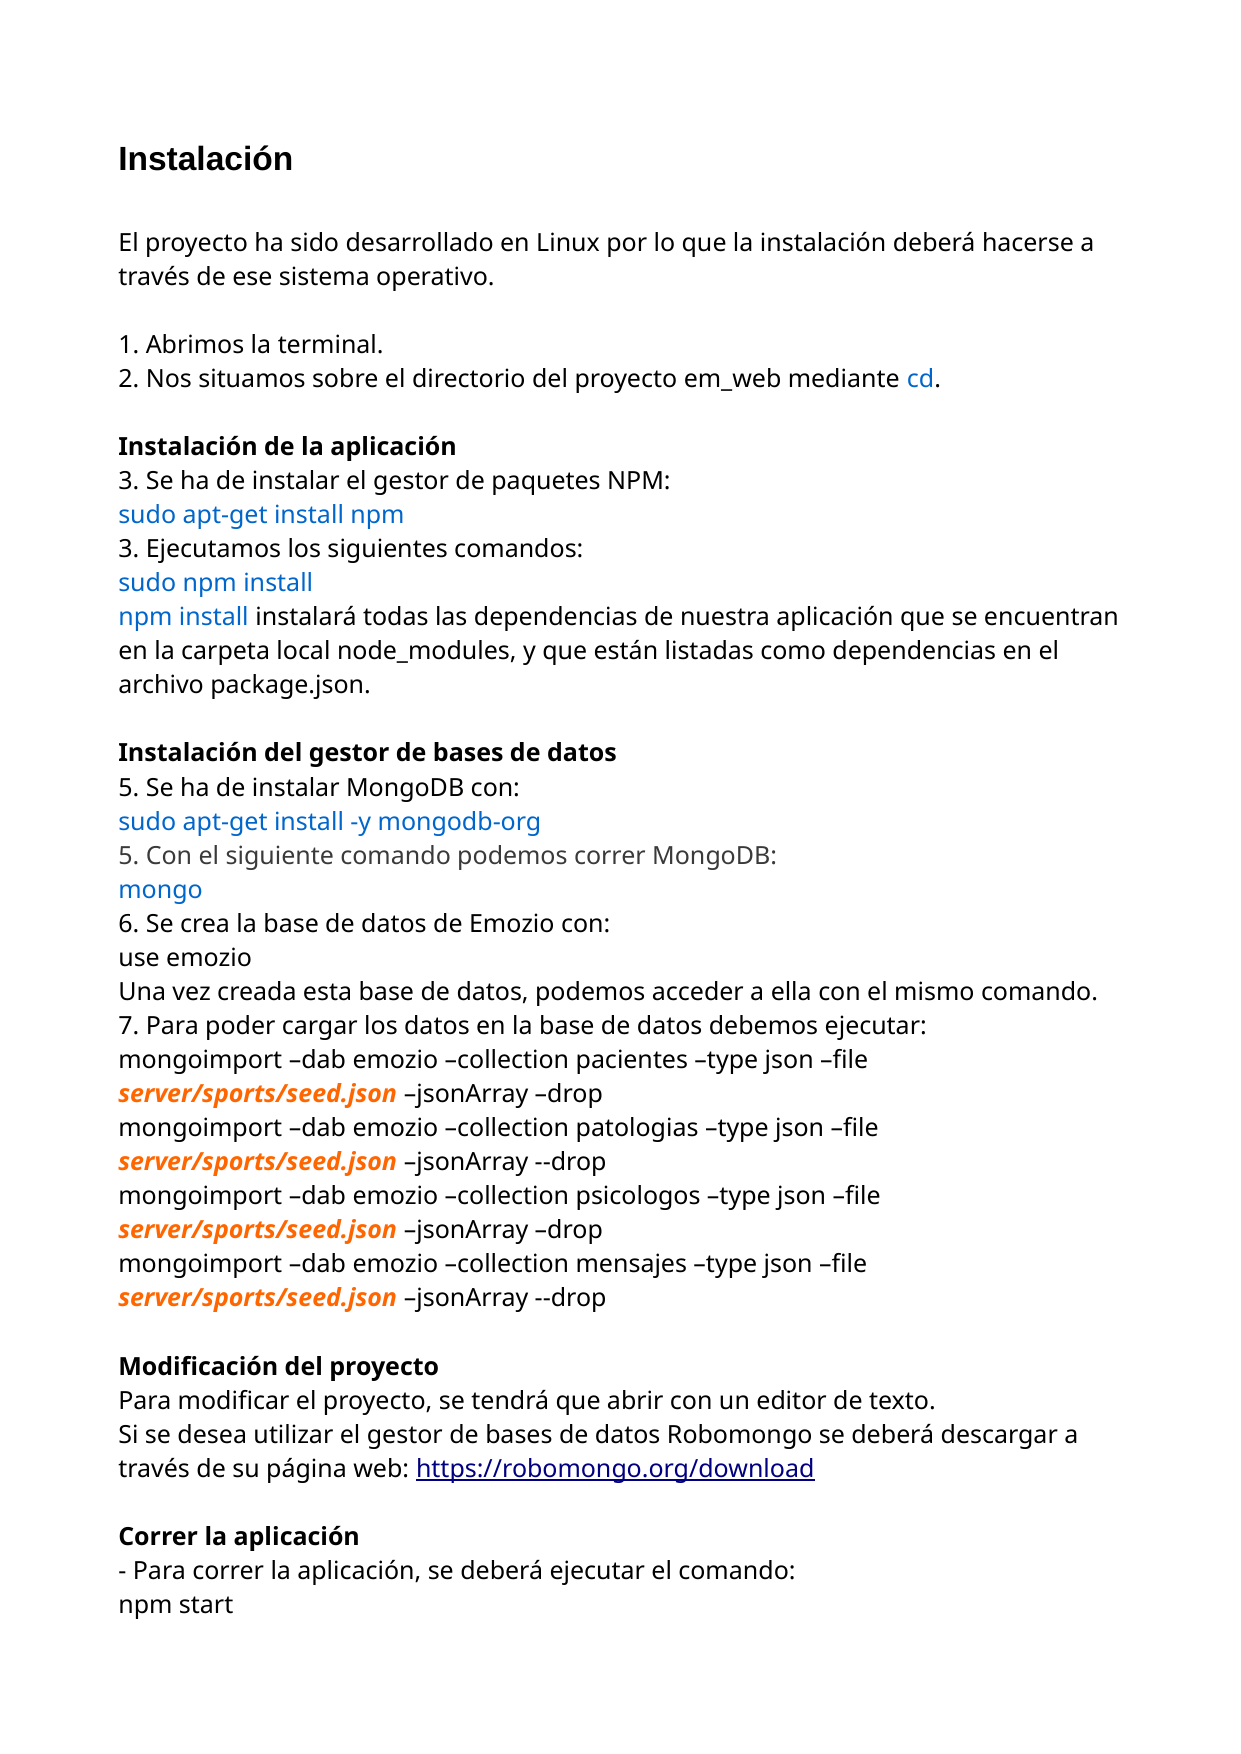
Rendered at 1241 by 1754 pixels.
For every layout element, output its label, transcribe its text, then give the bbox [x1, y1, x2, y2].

text mongoimport –dab emozio –collection mensajes –type json –file server/sports/seed.json –jsonArray --drop [118, 1246, 1122, 1314]
text 3. Ejecutamos los siguientes comandos: [118, 531, 1122, 565]
text Para modificar el proyecto, se tendrá que abrir con un editor de texto. [118, 1382, 1122, 1416]
text Sudo Npm install [118, 565, 1122, 599]
text 3. Se ha de instalar el gestor de paquetes NPM: [118, 463, 1122, 497]
text 2. Nos situamos sobre el directorio del proyecto em_web mediante cd. [118, 360, 1122, 394]
text sudo apt-get install -y mongodb-org [118, 803, 1122, 837]
text 5. Se ha de instalar MongoDB con: [118, 769, 1122, 803]
text Modificación del proyecto [118, 1348, 1122, 1382]
text 1. Abrimos la terminal. [118, 326, 1122, 360]
text 5. Con el siguiente comando podemos correr MongoDB: [118, 837, 1122, 871]
text mongoimport –dab emozio –collection psicologos –type json –file server/sports/seed.json –jsonArray –drop [118, 1178, 1122, 1246]
subtitle Instalación [118, 139, 1122, 178]
text use emozio [118, 939, 1122, 973]
text mongoimport –dab emozio –collection pacientes –type json –file server/sports/seed.json –jsonArray –drop [118, 1042, 1122, 1110]
text npm start [118, 1587, 1122, 1621]
text npm install instalará todas las dependencias de nuestra aplicación que se encuentran en la carpeta local node_modules, y que están listadas como dependencias en el archivo package.json. [118, 599, 1122, 701]
text Instalación del gestor de bases de datos [118, 735, 1122, 769]
text mongoimport –dab emozio –collection patologias –type json –file server/sports/seed.json –jsonArray --drop [118, 1110, 1122, 1178]
text Si se desea utilizar el gestor de bases de datos Robomongo se deberá descargar a través de su página web: https://robomongo.org/download [118, 1416, 1122, 1484]
text - Para correr la aplicación, se deberá ejecutar el comando: [118, 1553, 1122, 1587]
text Una vez creada esta base de datos, podemos acceder a ella con el mismo comando. [118, 973, 1122, 1008]
text Correr la aplicación [118, 1518, 1122, 1553]
text 6. Se crea la base de datos de Emozio con: [118, 905, 1122, 939]
text mongo [118, 871, 1122, 905]
text 7. Para poder cargar los datos en la base de datos debemos ejecutar: [118, 1008, 1122, 1042]
text Instalación de la aplicación [118, 428, 1122, 463]
text sudo apt-get install npm [118, 497, 1122, 531]
text El proyecto ha sido desarrollado en Linux por lo que la instalación deberá hacerse a través de ese sistema operativo. [118, 224, 1122, 292]
